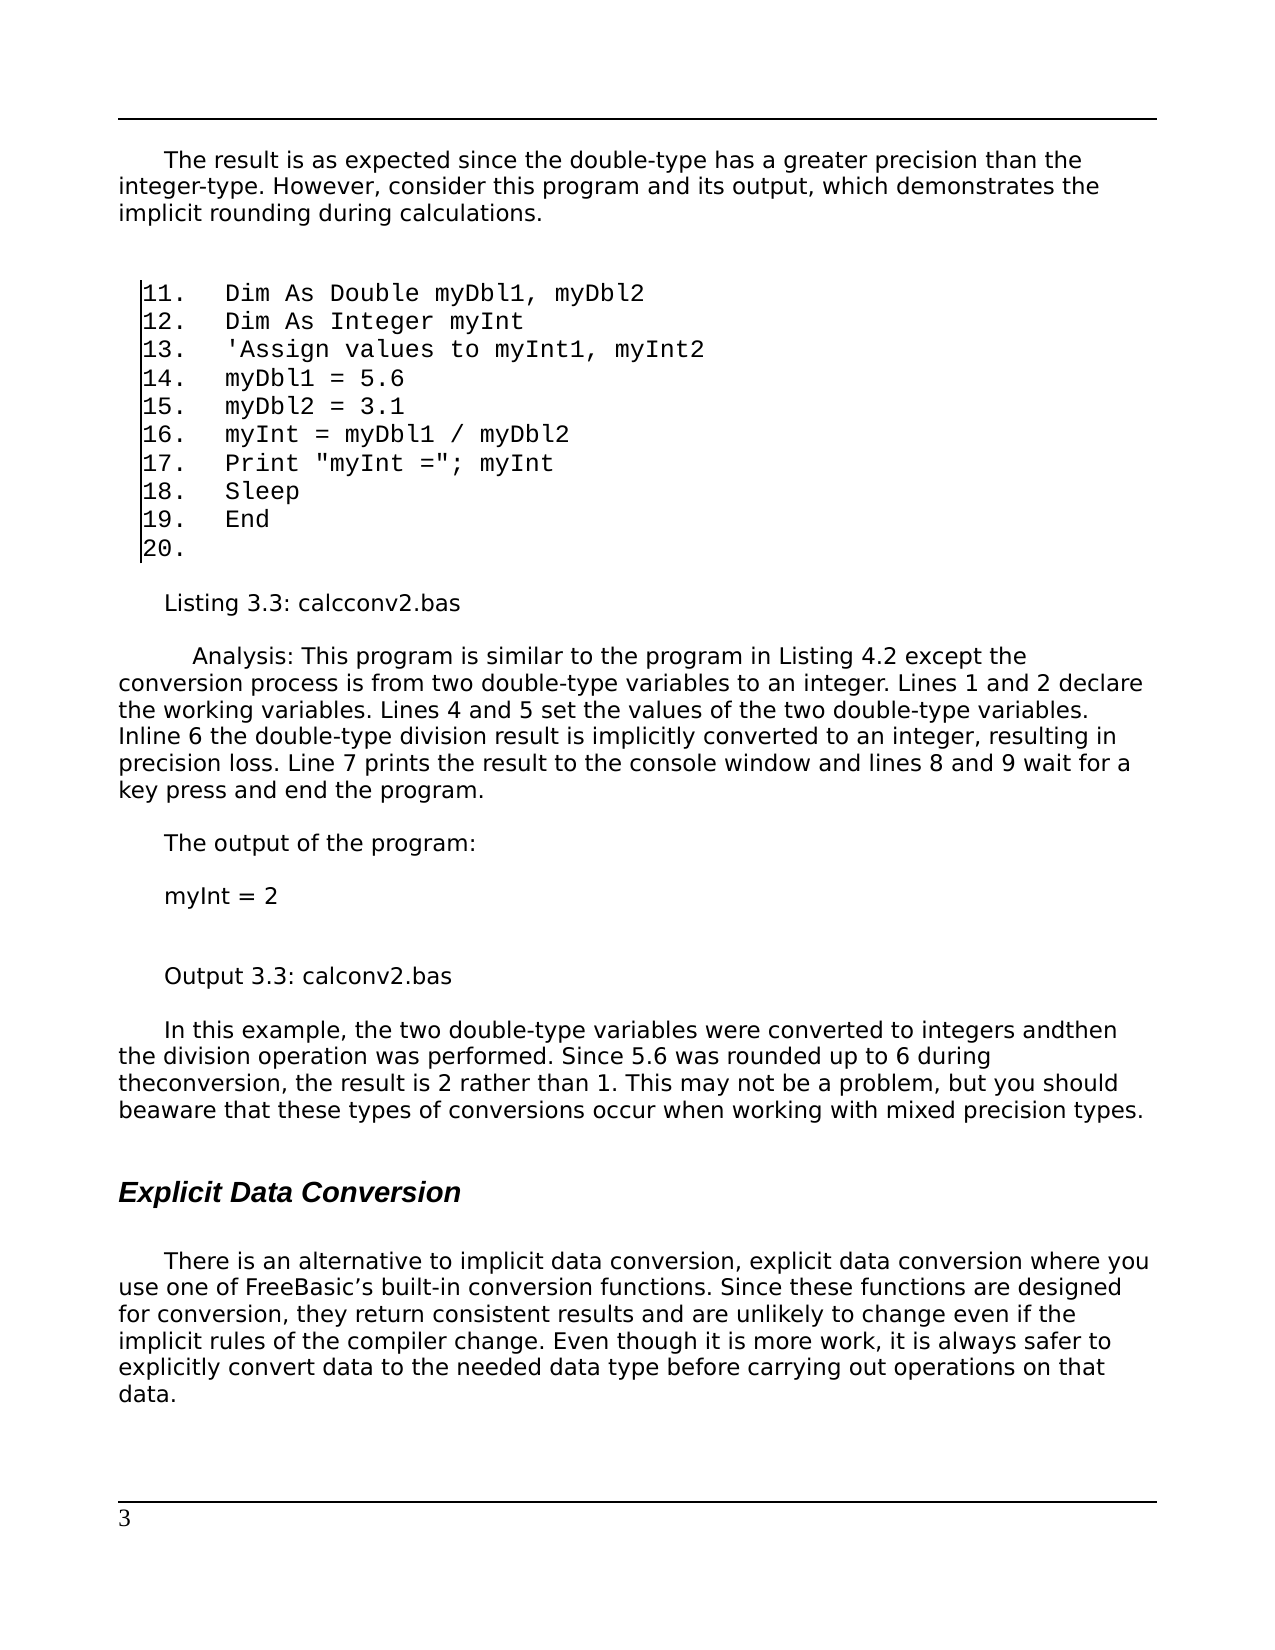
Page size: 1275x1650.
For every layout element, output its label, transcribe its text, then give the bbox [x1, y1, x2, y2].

list Dim As Integer myInt [142, 308, 1157, 337]
subtitle Explicit Data Conversion [118, 1175, 1157, 1209]
text In this example, the two double-type variables were converted to integers andthen the division operation was performed. Since 5.6 was rounded up to 6 during theconversion, the result is 2 rather than 1. This may not be a problem, but you should beaware that these types of conversions occur when working with mixed precision types. [118, 1017, 1157, 1123]
text The result is as expected since the double-type has a greater precision than the integer-type. However, consider this program and its output, which demonstrates the implicit rounding during calculations. [118, 147, 1157, 227]
list myDbl2 = 3.1 [142, 393, 1157, 422]
text Analysis: This program is similar to the program in Listing 4.2 except the conversion process is from two double-type variables to an integer. Lines 1 and 2 declare the working variables. Lines 4 and 5 set the values of the two double-type variables. Inline 6 the double-type division result is implicitly converted to an integer, resulting in precision loss. Line 7 prints the result to the console window and lines 8 and 9 wait for a key press and end the program. [118, 643, 1157, 803]
text Output 3.3: calconv2.bas [118, 963, 1157, 990]
list myInt = myDbl1 / myDbl2 [142, 422, 1157, 450]
text Listing 3.3: calcconv2.bas [118, 590, 1157, 617]
text The output of the program: [118, 830, 1157, 857]
list Dim As Double myDbl1, myDbl2 [142, 280, 1157, 308]
list End [142, 507, 1157, 535]
list Sleep [142, 478, 1157, 507]
list Print "myInt ="; myInt [142, 450, 1157, 478]
list 'Assign values to myInt1, myInt2 [142, 337, 1157, 365]
text There is an alternative to implicit data conversion, explicit data conversion where you use one of FreeBasic’s built-in conversion functions. Since these functions are designed for conversion, they return consistent results and are unlikely to change even if the implicit rules of the compiler change. Even though it is more work, it is always safer to explicitly convert data to the needed data type before carrying out operations on that data. [118, 1248, 1157, 1408]
list myDbl1 = 5.6 [142, 365, 1157, 393]
text myInt = 2 [118, 883, 1157, 910]
